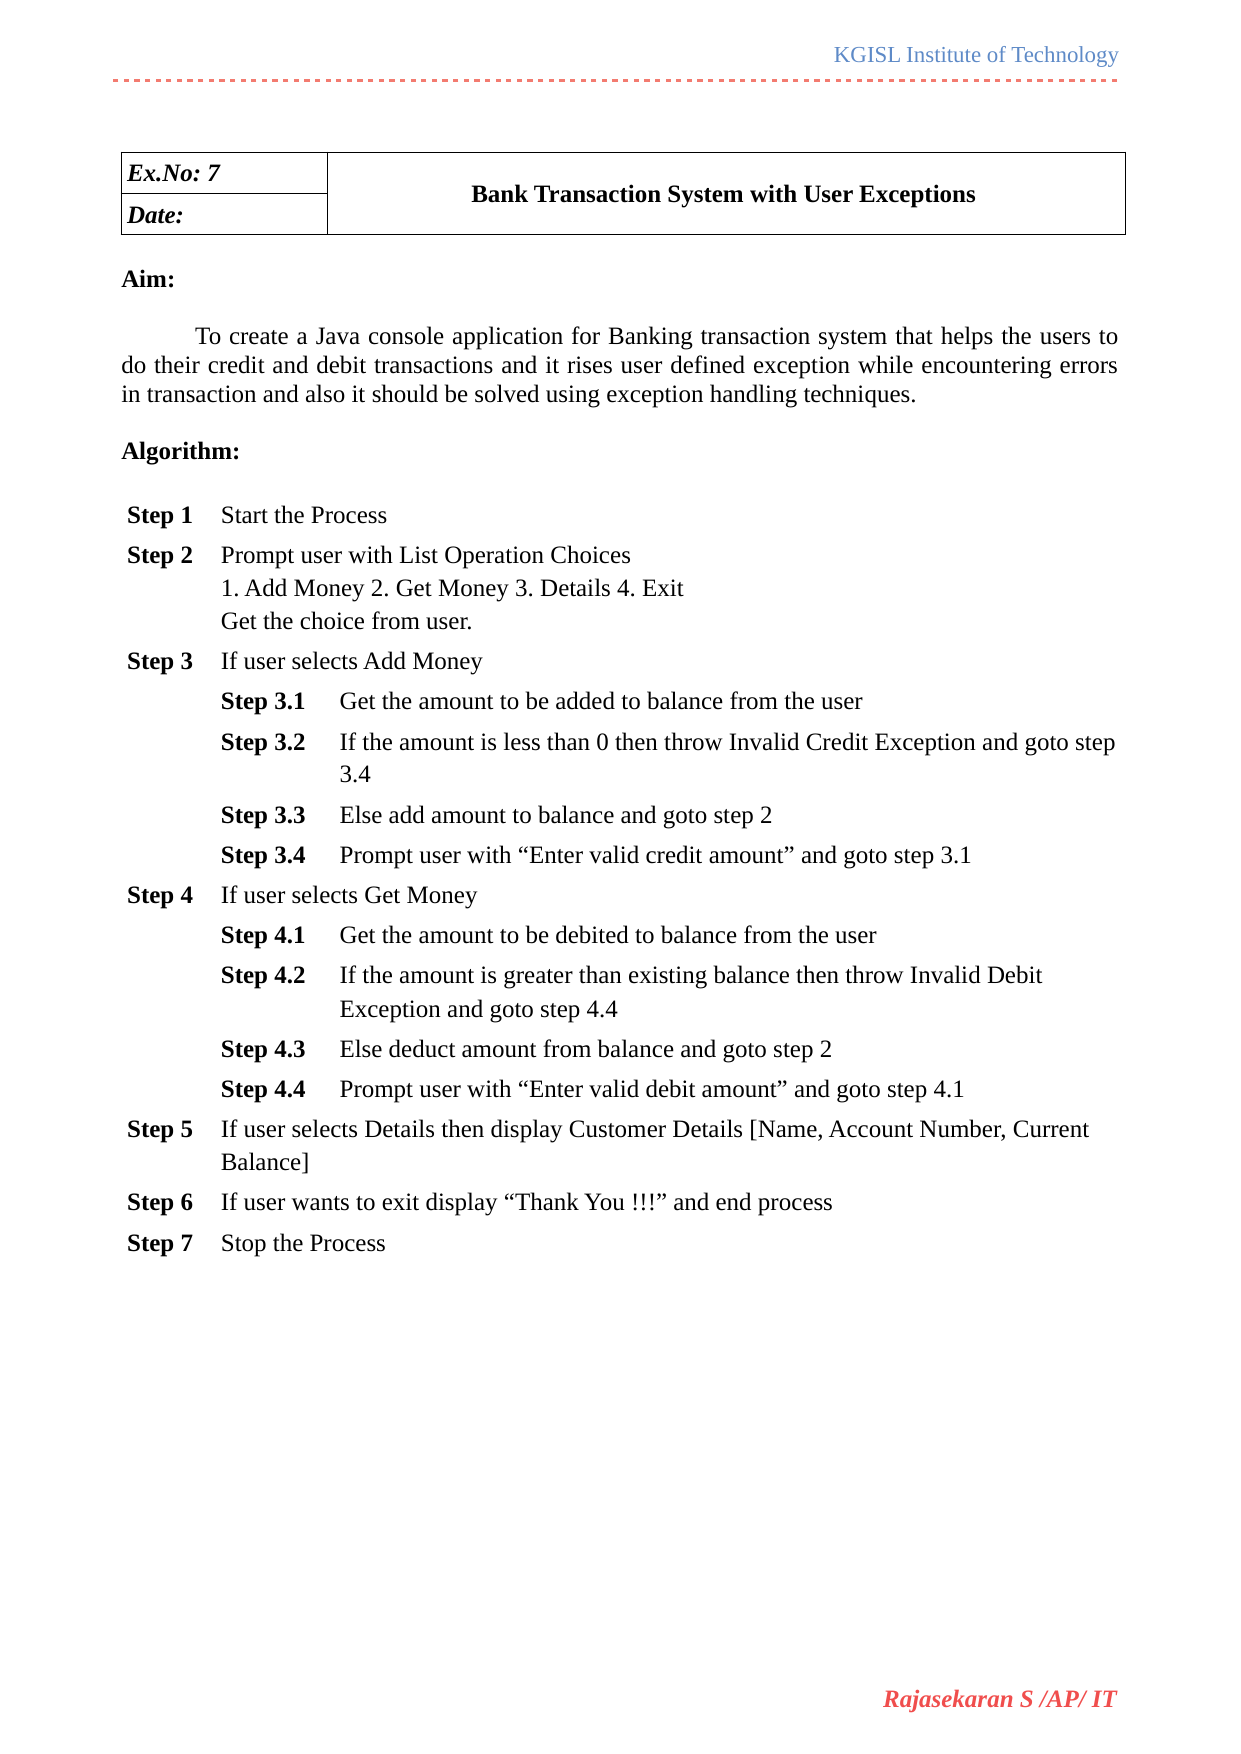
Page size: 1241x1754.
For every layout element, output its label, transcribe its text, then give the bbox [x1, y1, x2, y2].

table_cell If the amount is less than 0 then throw Invalid Credit Exception and goto step 3.4 [334, 721, 1126, 794]
table_cell [121, 681, 215, 721]
table_cell Step 3.4 [215, 834, 333, 874]
table_cell Step 3 [121, 640, 215, 681]
table_cell Else add amount to balance and goto step 2 [334, 794, 1126, 834]
table_cell If user selects Add Money [215, 640, 1126, 681]
table_cell [121, 955, 215, 1028]
text Algorithm: [121, 436, 1119, 465]
table_header Bank Transaction System with User Exceptions [328, 153, 1125, 234]
table_cell [121, 1068, 215, 1108]
table_cell If user selects Get Money [215, 875, 1126, 915]
table_cell If the amount is greater than existing balance then throw Invalid Debit Exception and goto step 4.4 [334, 955, 1126, 1028]
table_cell Step 4 [121, 875, 215, 915]
table_cell Get the amount to be added to balance from the user [334, 681, 1126, 721]
table_cell [121, 915, 215, 955]
table_cell [121, 721, 215, 794]
text Aim: [121, 264, 1119, 293]
table_cell Prompt user with List Operation Choices 1. Add Money 2. Get Money 3. Details 4. Exit Get the choice from user. [215, 534, 1126, 640]
table_cell Step 2 [121, 534, 215, 640]
table_cell [121, 794, 215, 834]
table_cell If user wants to exit display “Thank You !!!” and end process [215, 1182, 1126, 1222]
table_cell Else deduct amount from balance and goto step 2 [334, 1028, 1126, 1068]
table_cell Prompt user with “Enter valid debit amount” and goto step 4.1 [334, 1068, 1126, 1108]
table_cell Step 3.2 [215, 721, 333, 794]
table_cell [121, 834, 215, 874]
table_cell Step 5 [121, 1109, 215, 1182]
table_cell Step 3.1 [215, 681, 333, 721]
table_header Step 1 [121, 494, 215, 534]
table_cell [121, 1028, 215, 1068]
table_header Ex.No: 7 [122, 153, 327, 193]
table_cell Prompt user with “Enter valid credit amount” and goto step 3.1 [334, 834, 1126, 874]
table_cell Step 6 [121, 1182, 215, 1222]
table_cell Date: [122, 194, 327, 234]
table_header Start the Process [215, 494, 1126, 534]
table_cell Stop the Process [215, 1222, 1126, 1262]
table_cell Get the amount to be debited to balance from the user [334, 915, 1126, 955]
table_cell Step 4.3 [215, 1028, 333, 1068]
table_cell Step 7 [121, 1222, 215, 1262]
text To create a Java console application for Banking transaction system that helps the users to do their credit and debit transactions and it rises user defined exception while encountering errors in transaction and also it should be solved using exception handling techniques. [121, 321, 1119, 408]
table_cell Step 4.1 [215, 915, 333, 955]
table_cell Step 4.2 [215, 955, 333, 1028]
table_cell Step 3.3 [215, 794, 333, 834]
table_cell Step 4.4 [215, 1068, 333, 1108]
table_cell If user selects Details then display Customer Details [Name, Account Number, Current Balance] [215, 1109, 1126, 1182]
